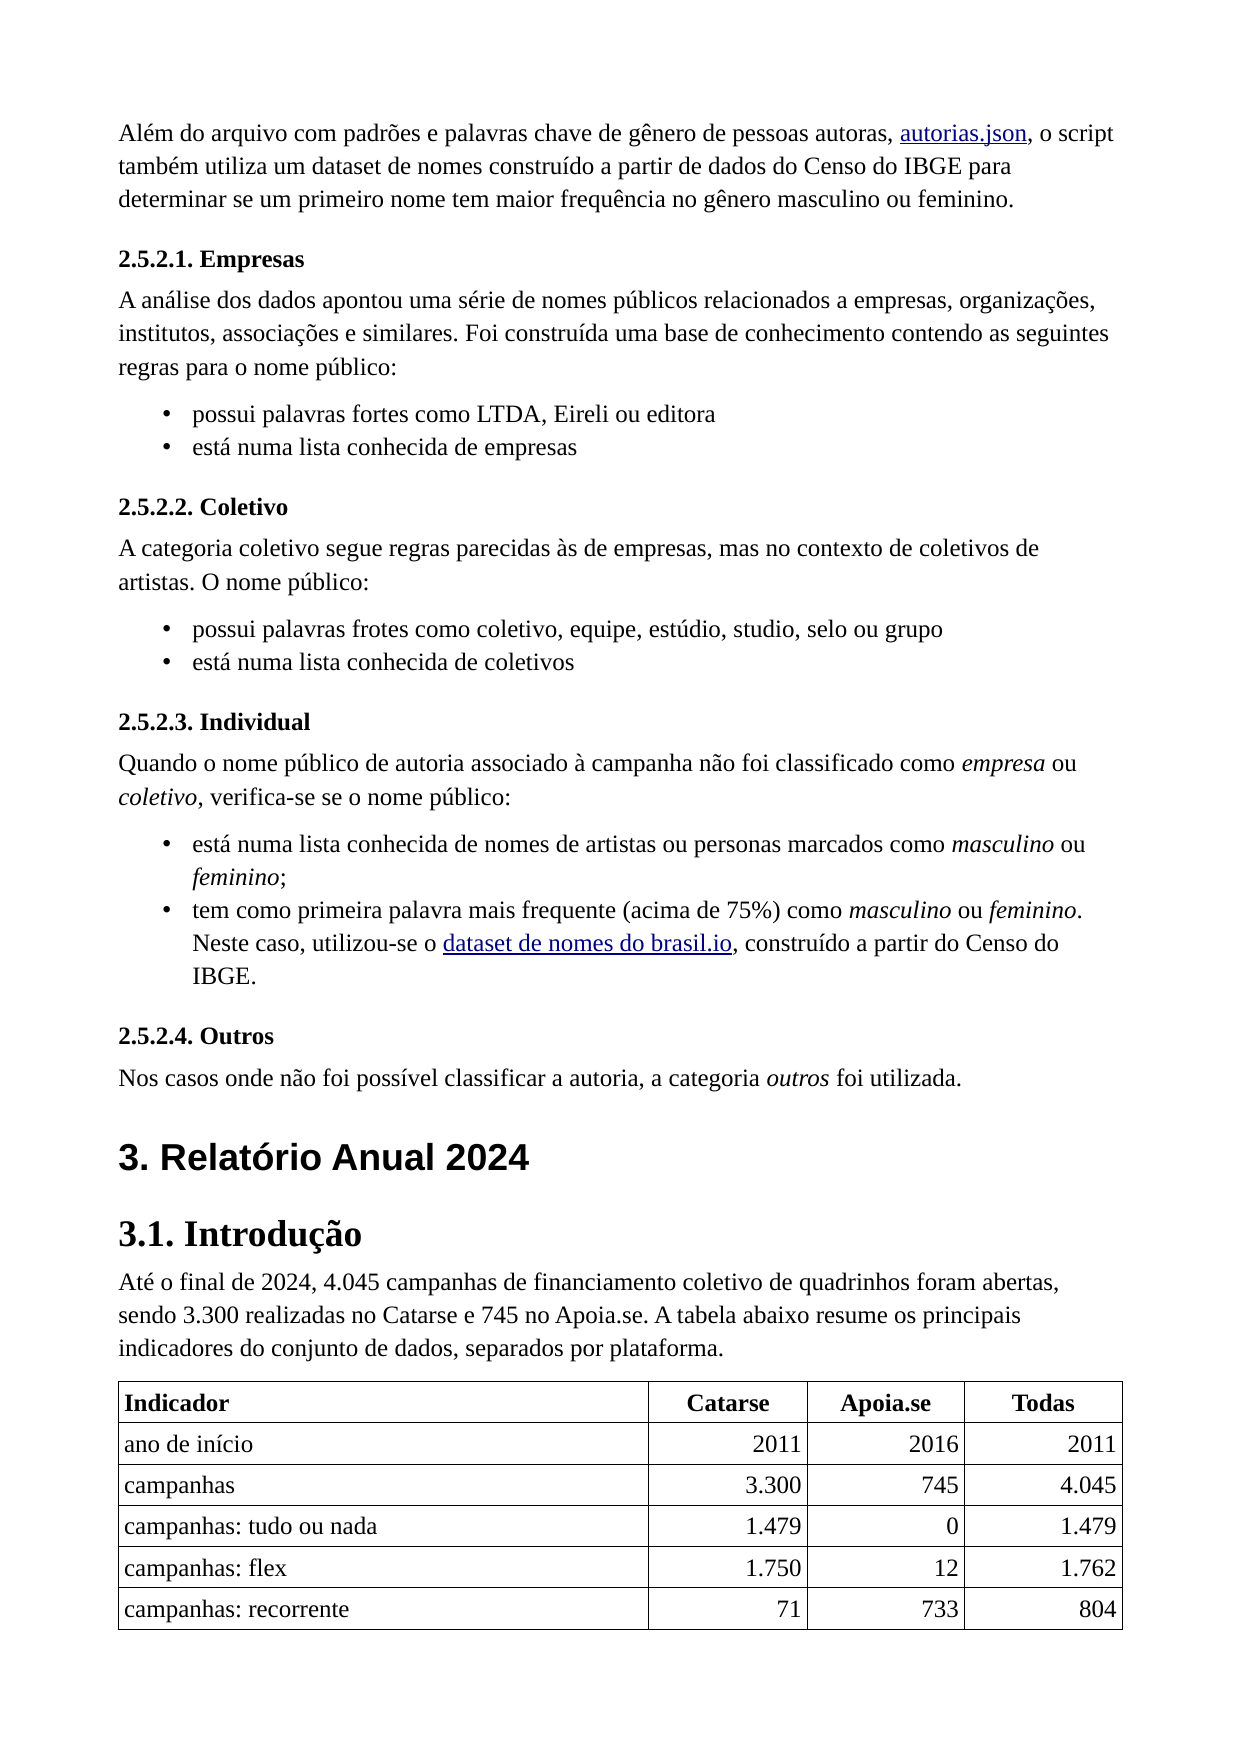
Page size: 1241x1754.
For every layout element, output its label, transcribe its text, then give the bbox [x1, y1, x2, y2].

subtitle 2.5.2.2. Coletivo [118, 492, 1122, 521]
table_cell 2011 [965, 1423, 1122, 1463]
subtitle 2.5.2.1. Empresas [118, 244, 1122, 273]
list possui palavras frotes como coletivo, equipe, estúdio, studio, selo ou grupo [162, 614, 1122, 643]
text Nos casos onde não foi possível classificar a autoria, a categoria outros foi utilizada. [118, 1063, 1122, 1091]
table_cell 804 [965, 1588, 1122, 1628]
subtitle 2.5.2.4. Outros [118, 1021, 1122, 1050]
text Além do arquivo com padrões e palavras chave de gênero de pessoas autoras, autorias.json, o script também utiliza um dataset de nomes construído a partir de dados do Censo do IBGE para determinar se um primeiro nome tem maior frequência no gênero masculino ou feminino. [118, 118, 1122, 213]
subtitle 2.5.2.3. Individual [118, 707, 1122, 736]
table_header Todas [965, 1382, 1122, 1422]
text Quando o nome público de autoria associado à campanha não foi classificado como empresa ou coletivo, verifica-se se o nome público: [118, 748, 1122, 810]
table_header Apoia.se [808, 1382, 964, 1422]
table_cell campanhas [119, 1465, 648, 1505]
table_cell 1.750 [649, 1547, 807, 1587]
list tem como primeira palavra mais frequente (acima de 75%) como masculino ou feminino. Neste caso, utilizou-se o dataset de nomes do brasil.io, construído a partir do Censo do IBGE. [162, 895, 1122, 990]
table_cell 1.479 [649, 1506, 807, 1546]
table_cell 3.300 [649, 1465, 807, 1505]
list está numa lista conhecida de empresas [162, 432, 1122, 461]
table_cell campanhas: tudo ou nada [119, 1506, 648, 1546]
table_cell 4.045 [965, 1465, 1122, 1505]
table_cell 12 [808, 1547, 964, 1587]
table_cell 0 [808, 1506, 964, 1546]
table_cell 2016 [808, 1423, 964, 1463]
subtitle 3. Relatório Anual 2024 [118, 1135, 1122, 1178]
table_cell 71 [649, 1588, 807, 1628]
table_cell 1.479 [965, 1506, 1122, 1546]
text A categoria coletivo segue regras parecidas às de empresas, mas no contexto de coletivos de artistas. O nome público: [118, 533, 1122, 595]
table_cell 745 [808, 1465, 964, 1505]
list está numa lista conhecida de nomes de artistas ou personas marcados como masculino ou feminino; [162, 829, 1122, 891]
table_cell ano de início [119, 1423, 648, 1463]
list está numa lista conhecida de coletivos [162, 647, 1122, 676]
subtitle 3.1. Introdução [118, 1212, 1122, 1255]
table_cell campanhas: flex [119, 1547, 648, 1587]
table_cell 2011 [649, 1423, 807, 1463]
table_header Indicador [119, 1382, 648, 1422]
text Até o final de 2024, 4.045 campanhas de financiamento coletivo de quadrinhos foram abertas, sendo 3.300 realizadas no Catarse e 745 no Apoia.se. A tabela abaixo resume os principais indicadores do conjunto de dados, separados por plataforma. [118, 1267, 1122, 1362]
table_cell campanhas: recorrente [119, 1588, 648, 1628]
table_cell 733 [808, 1588, 964, 1628]
table_header Catarse [649, 1382, 807, 1422]
text A análise dos dados apontou uma série de nomes públicos relacionados a empresas, organizações, institutos, associações e similares. Foi construída uma base de conhecimento contendo as seguintes regras para o nome público: [118, 286, 1122, 380]
table_cell 1.762 [965, 1547, 1122, 1587]
list possui palavras fortes como LTDA, Eireli ou editora [162, 399, 1122, 428]
